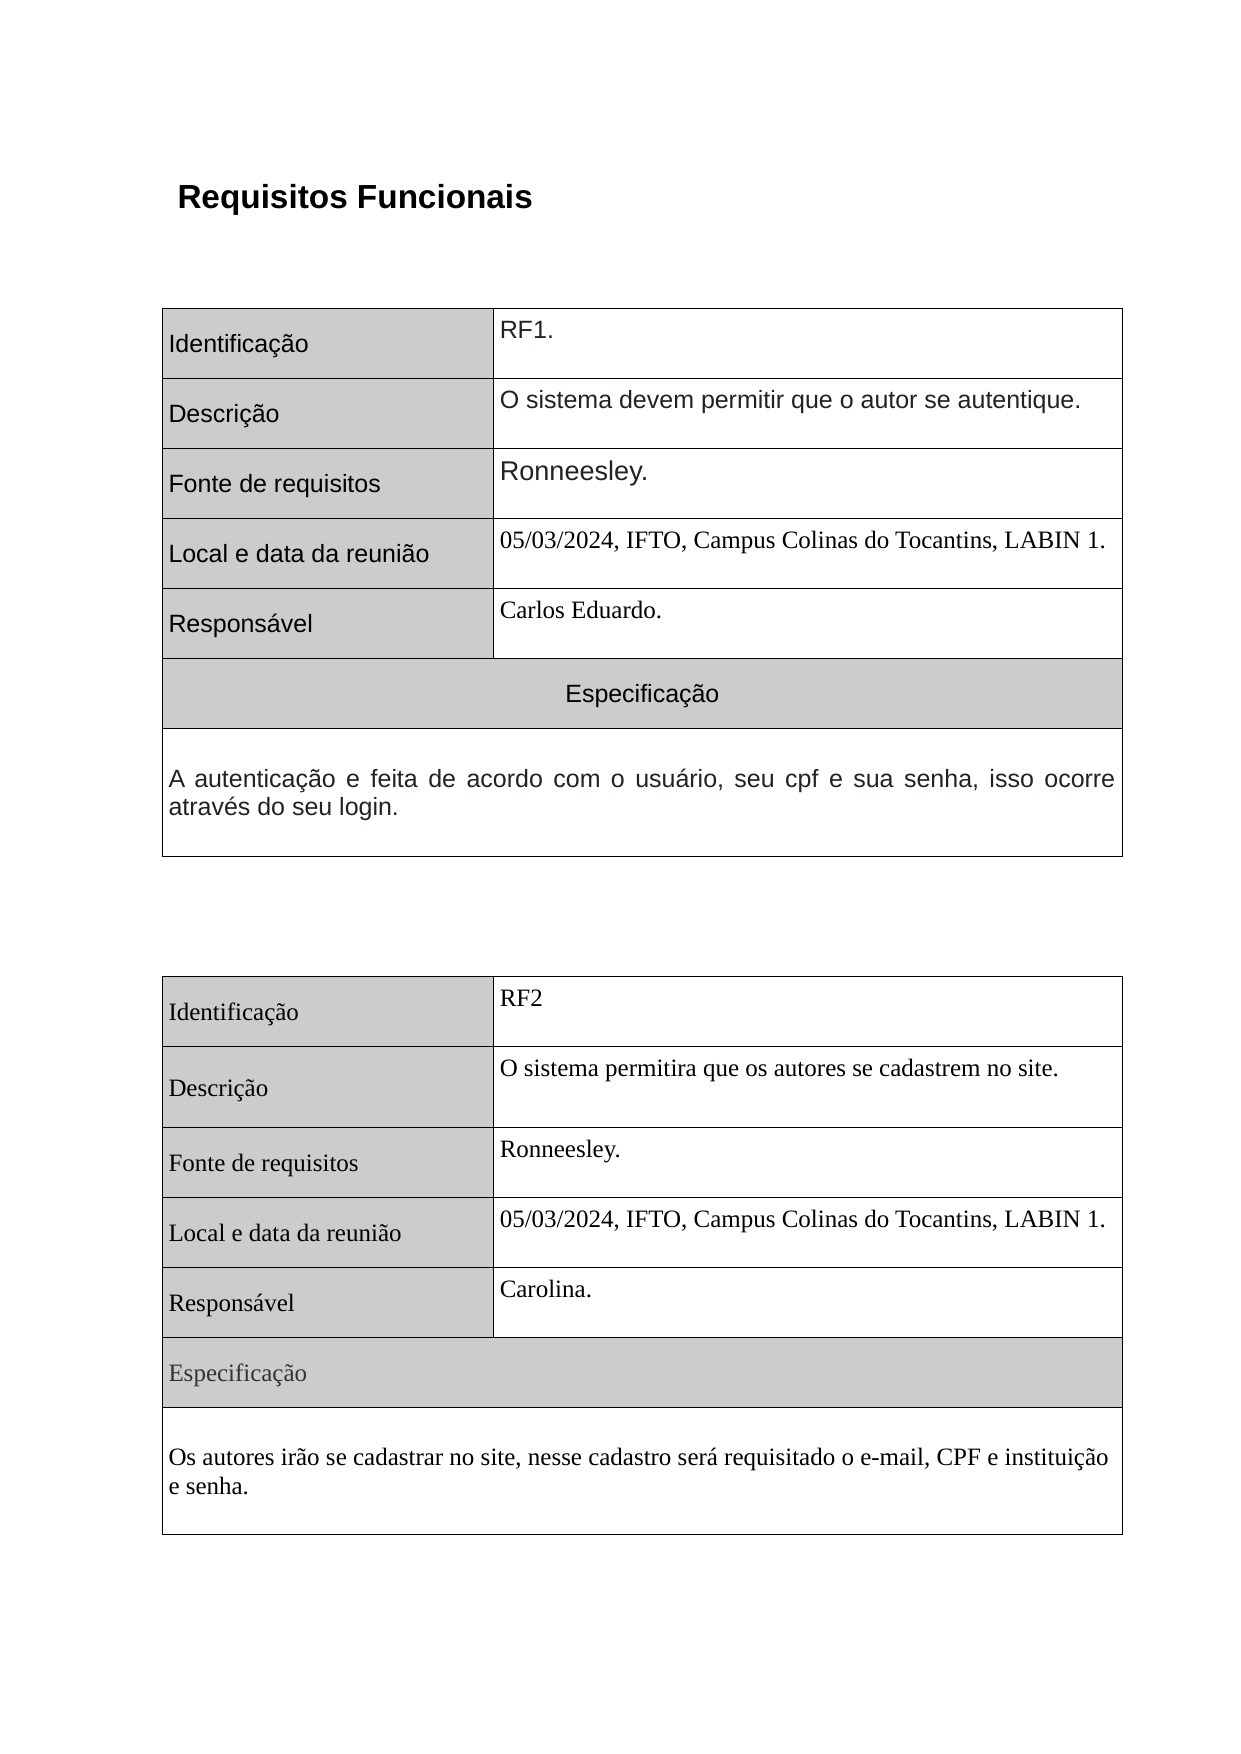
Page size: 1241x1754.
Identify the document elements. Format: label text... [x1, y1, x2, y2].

table_header Identificação [163, 309, 493, 378]
table_cell Carlos Eduardo. [494, 589, 1122, 658]
table_cell Responsável [163, 589, 493, 658]
table_cell Especificação [163, 659, 1122, 728]
table_cell Os autores irão se cadastrar no site, nesse cadastro será requisitado o e-mail, CPF e instituição e senha. [163, 1408, 1122, 1534]
table_cell Fonte de requisitos [163, 449, 493, 518]
table_cell A autenticação e feita de acordo com o usuário, seu cpf e sua senha, isso ocorre através do seu login. [163, 729, 1122, 856]
table_cell Local e data da reunião [163, 519, 493, 588]
table_cell Fonte de requisitos [163, 1128, 493, 1197]
table_cell 05/03/2024, IFTO, Campus Colinas do Tocantins, LABIN 1. [494, 519, 1122, 588]
subtitle Requisitos Funcionais [177, 177, 1122, 216]
table_cell Ronneesley. [494, 1128, 1122, 1197]
table_cell Responsável [163, 1268, 493, 1337]
table_cell O sistema devem permitir que o autor se autentique. [494, 379, 1122, 448]
table_header RF1. [494, 309, 1122, 378]
table_cell Ronneesley. [494, 449, 1122, 518]
table_header Identificação [163, 977, 493, 1046]
table_cell Descrição [163, 379, 493, 448]
table_cell Descrição [163, 1047, 493, 1127]
table_cell O sistema permitira que os autores se cadastrem no site. [494, 1047, 1122, 1127]
table_cell Carolina. [494, 1268, 1122, 1337]
table_cell Local e data da reunião [163, 1198, 493, 1267]
table_header RF2 [494, 977, 1122, 1046]
table_cell Especificação [163, 1338, 1122, 1407]
table_cell 05/03/2024, IFTO, Campus Colinas do Tocantins, LABIN 1. [494, 1198, 1122, 1267]
